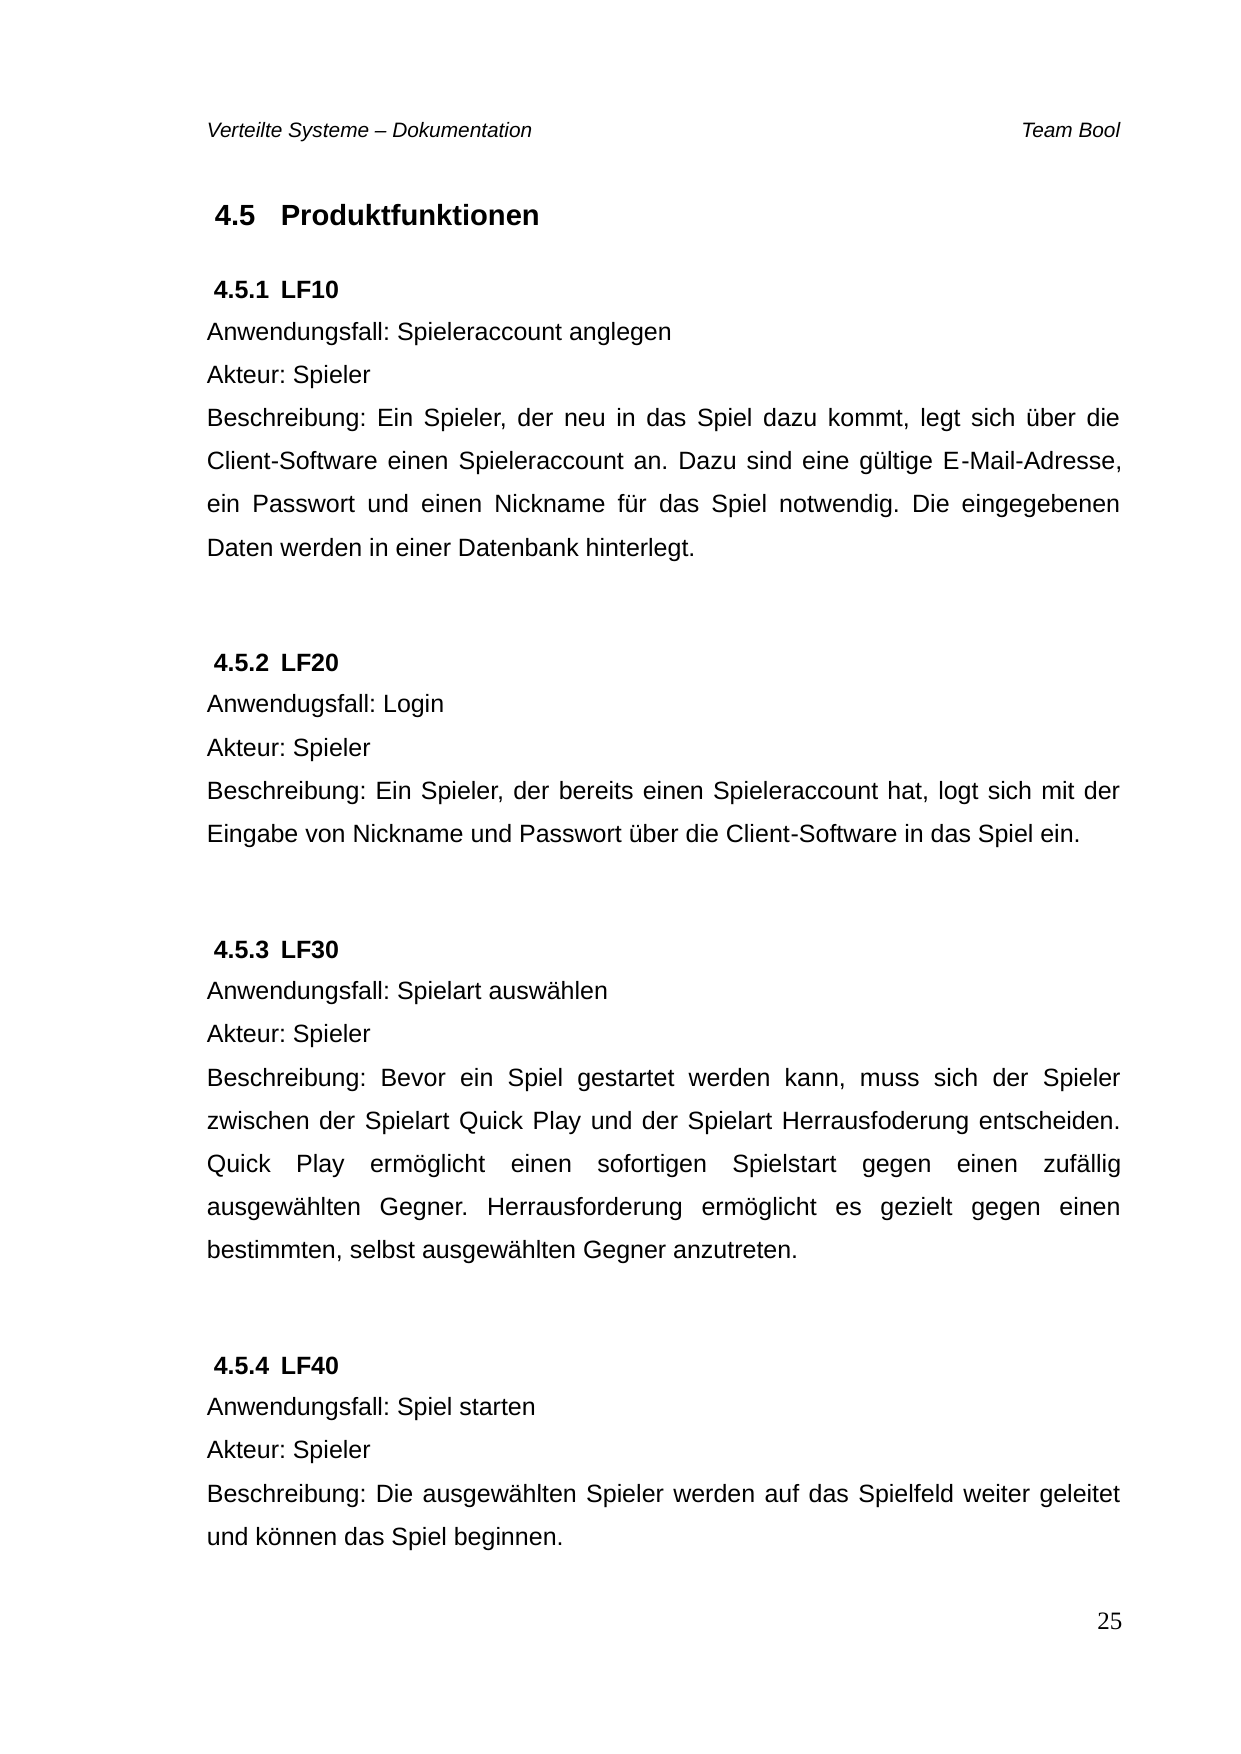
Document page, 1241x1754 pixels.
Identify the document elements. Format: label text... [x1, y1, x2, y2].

text Anwendugsfall: Login [207, 689, 1122, 718]
text Beschreibung: Ein Spieler, der bereits einen Spieleraccount hat, logt sich mit der Eingabe von Nickname und Passwort über die Client‑Software in das Spiel ein. [207, 776, 1122, 848]
text Akteur: Spieler [207, 1436, 1122, 1464]
subtitle LF20 [207, 648, 1122, 677]
text Beschreibung: Bevor ein Spiel gestartet werden kann, muss sich der Spieler zwischen der Spielart Quick Play und der Spielart Herrausfoderung entscheiden. Quick Play ermöglicht einen sofortigen Spielstart gegen einen zufällig ausgewählten Gegner. Herrausforderung ermöglicht es gezielt gegen einen bestimmten, selbst ausgewählten Gegner anzutreten. [207, 1063, 1122, 1264]
subtitle Produktfunktionen [207, 198, 1122, 231]
text Beschreibung: Die ausgewählten Spieler werden auf das Spielfeld weiter geleitet und können das Spiel beginnen. [207, 1479, 1122, 1551]
subtitle LF30 [207, 935, 1122, 964]
text Beschreibung: Ein Spieler, der neu in das Spiel dazu kommt, legt sich über die Client‑Software einen Spieleraccount an. Dazu sind eine gültige E‑Mail‑Adresse, ein Passwort und einen Nickname für das Spiel notwendig. Die eingegebenen Daten werden in einer Datenbank hinterlegt. [207, 403, 1122, 561]
text Anwendungsfall: Spiel starten [207, 1392, 1122, 1421]
text Anwendungsfall: Spielart auswählen [207, 976, 1122, 1005]
text Akteur: Spieler [207, 360, 1122, 389]
text Akteur: Spieler [207, 1019, 1122, 1048]
text Anwendungsfall: Spieleraccount anglegen [207, 317, 1122, 345]
text Akteur: Spieler [207, 733, 1122, 762]
subtitle LF40 [207, 1351, 1122, 1380]
subtitle LF10 [207, 275, 1122, 304]
